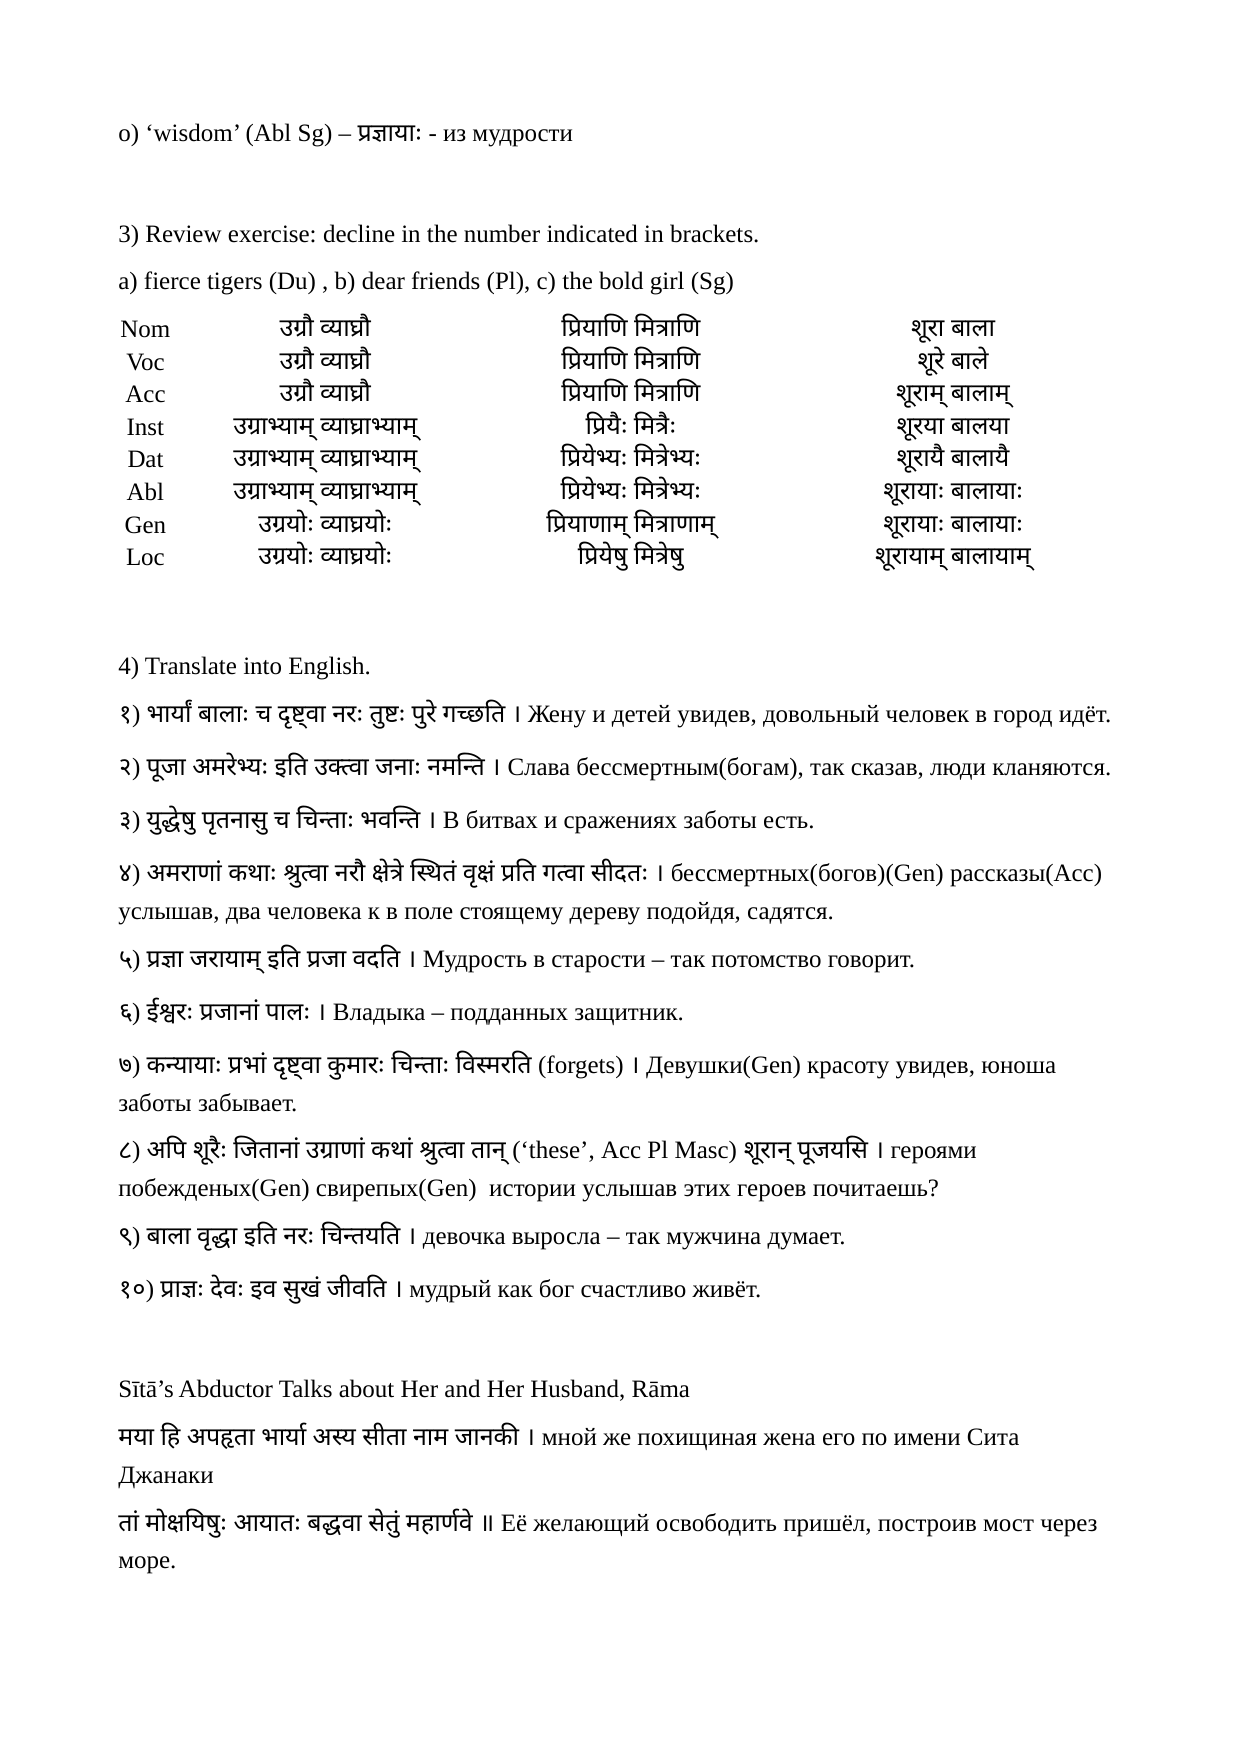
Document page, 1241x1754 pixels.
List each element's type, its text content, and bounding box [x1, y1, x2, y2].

table_header Nom [118, 314, 172, 347]
table_header उग्रौ व्याघ्रौ [172, 314, 478, 347]
table_cell उग्रौ व्याघ्रौ [172, 347, 478, 379]
table_cell शूराम् बालाम् [783, 379, 1122, 412]
table_cell उग्रौ व्याघ्रौ [172, 379, 478, 412]
table_cell प्रियाणि मित्राणि [478, 347, 783, 379]
text २) पूजा अमरेभ्यः इति उक्त्वा जनाः नमन्ति । Слава бессмертным(богам), так сказав, люди кланяются. [118, 752, 1122, 786]
table_header प्रियाणि मित्राणि [478, 314, 783, 347]
table_cell प्रियाणि मित्राणि [478, 379, 783, 412]
text १०) प्राज्ञः देवः इव सुखं जीवति । мудрый как бог счастливо живёт. [118, 1274, 1122, 1307]
table_cell Abl [118, 477, 172, 510]
text ५) प्रज्ञा जरायाम् इति प्रजा वदति । Мудрость в старости – так потомство говорит. [118, 944, 1122, 977]
text a) fierce tigers (Du) , b) dear friends (Pl), c) the bold girl (Sg) [118, 266, 1122, 295]
table_cell Dat [118, 445, 172, 477]
text ७) कन्यायाः प्रभां दृष्ट्वा कुमारः चिन्ताः विस्मरति (forgets) । Девушки(Gen) красоту увидев, юноша заботы забывает. [118, 1050, 1122, 1116]
table_cell प्रियेषु मित्रेषु [478, 542, 783, 575]
text मया हि अपहृता भार्या अस्य सीता नाम जानकी । мной же похищиная жена его по имени Сита Джанаки [118, 1422, 1122, 1489]
text तां मोक्षयिषुः आयातः बद्धवा सेतुं महार्णवे ॥ Её желающий освободить пришёл, построив мост через море. [118, 1508, 1122, 1574]
table_cell शूरायाः बालायाः [783, 510, 1122, 542]
table_cell उग्राभ्याम् व्याघ्राभ्याम् [172, 477, 478, 510]
text ९) बाला वृद्धा इति नरः चिन्तयति । девочка выросла – так мужчина думает. [118, 1221, 1122, 1254]
text 3) Review exercise: decline in the number indicated in brackets. [118, 219, 1122, 248]
text o) ‘wisdom’ (Abl Sg) – प्रज्ञायाः - из мудрости [118, 118, 1122, 152]
text ८) अपि शूरैः जितानां उग्राणां कथां श्रुत्वा तान् (‘these’, Acc Pl Masc) शूरान् पूजयसि । героями побежденых(Gen) свирепых(Gen) истории услышав этих героев почитаешь? [118, 1135, 1122, 1202]
table_cell Acc [118, 379, 172, 412]
table_cell Loc [118, 542, 172, 575]
table_cell उग्रयोः व्याघ्रयोः [172, 510, 478, 542]
text १) भार्यां बालाः च दृष्ट्वा नरः तुष्टः पुरे गच्छति । Жену и детей увидев, довольный человек в город идёт. [118, 699, 1122, 732]
table_header शूरा बाला [783, 314, 1122, 347]
table_cell प्रियेभ्यः मित्रेभ्यः [478, 445, 783, 477]
table_cell शूरायै बालायै [783, 445, 1122, 477]
text ४) अमराणां कथाः श्रुत्वा नरौ क्षेत्रे स्थितं वृक्षं प्रति गत्वा सीदतः । бессмертных(богов)(Gen) рассказы(Acc) услышав, два человека к в поле стоящему дереву подойдя, садятся. [118, 858, 1122, 925]
table_cell उग्राभ्याम् व्याघ्राभ्याम् [172, 445, 478, 477]
table_cell Gen [118, 510, 172, 542]
text ३) युद्धेषु पृतनासु च चिन्ताः भवन्ति । В битвах и сражениях заботы есть. [118, 805, 1122, 839]
text Sītā’s Abductor Talks about Her and Her Husband, Rāma [118, 1374, 1122, 1403]
table_cell Inst [118, 412, 172, 444]
table_cell शूरायाः बालायाः [783, 477, 1122, 510]
table_cell शूरायाम् बालायाम् [783, 542, 1122, 575]
text ६) ईश्वरः प्रजानां पालः । Владыка – подданных защитник. [118, 997, 1122, 1030]
table_cell उग्राभ्याम् व्याघ्राभ्याम् [172, 412, 478, 444]
table_cell प्रियेभ्यः मित्रेभ्यः [478, 477, 783, 510]
table_cell Voc [118, 347, 172, 379]
table_cell उग्रयोः व्याघ्रयोः [172, 542, 478, 575]
table_cell प्रियैः मित्रैः [478, 412, 783, 444]
table_cell प्रियाणाम् मित्राणाम् [478, 510, 783, 542]
text 4) Translate into English. [118, 651, 1122, 680]
table_cell शूरया बालया [783, 412, 1122, 444]
table_cell शूरे बाले [783, 347, 1122, 379]
